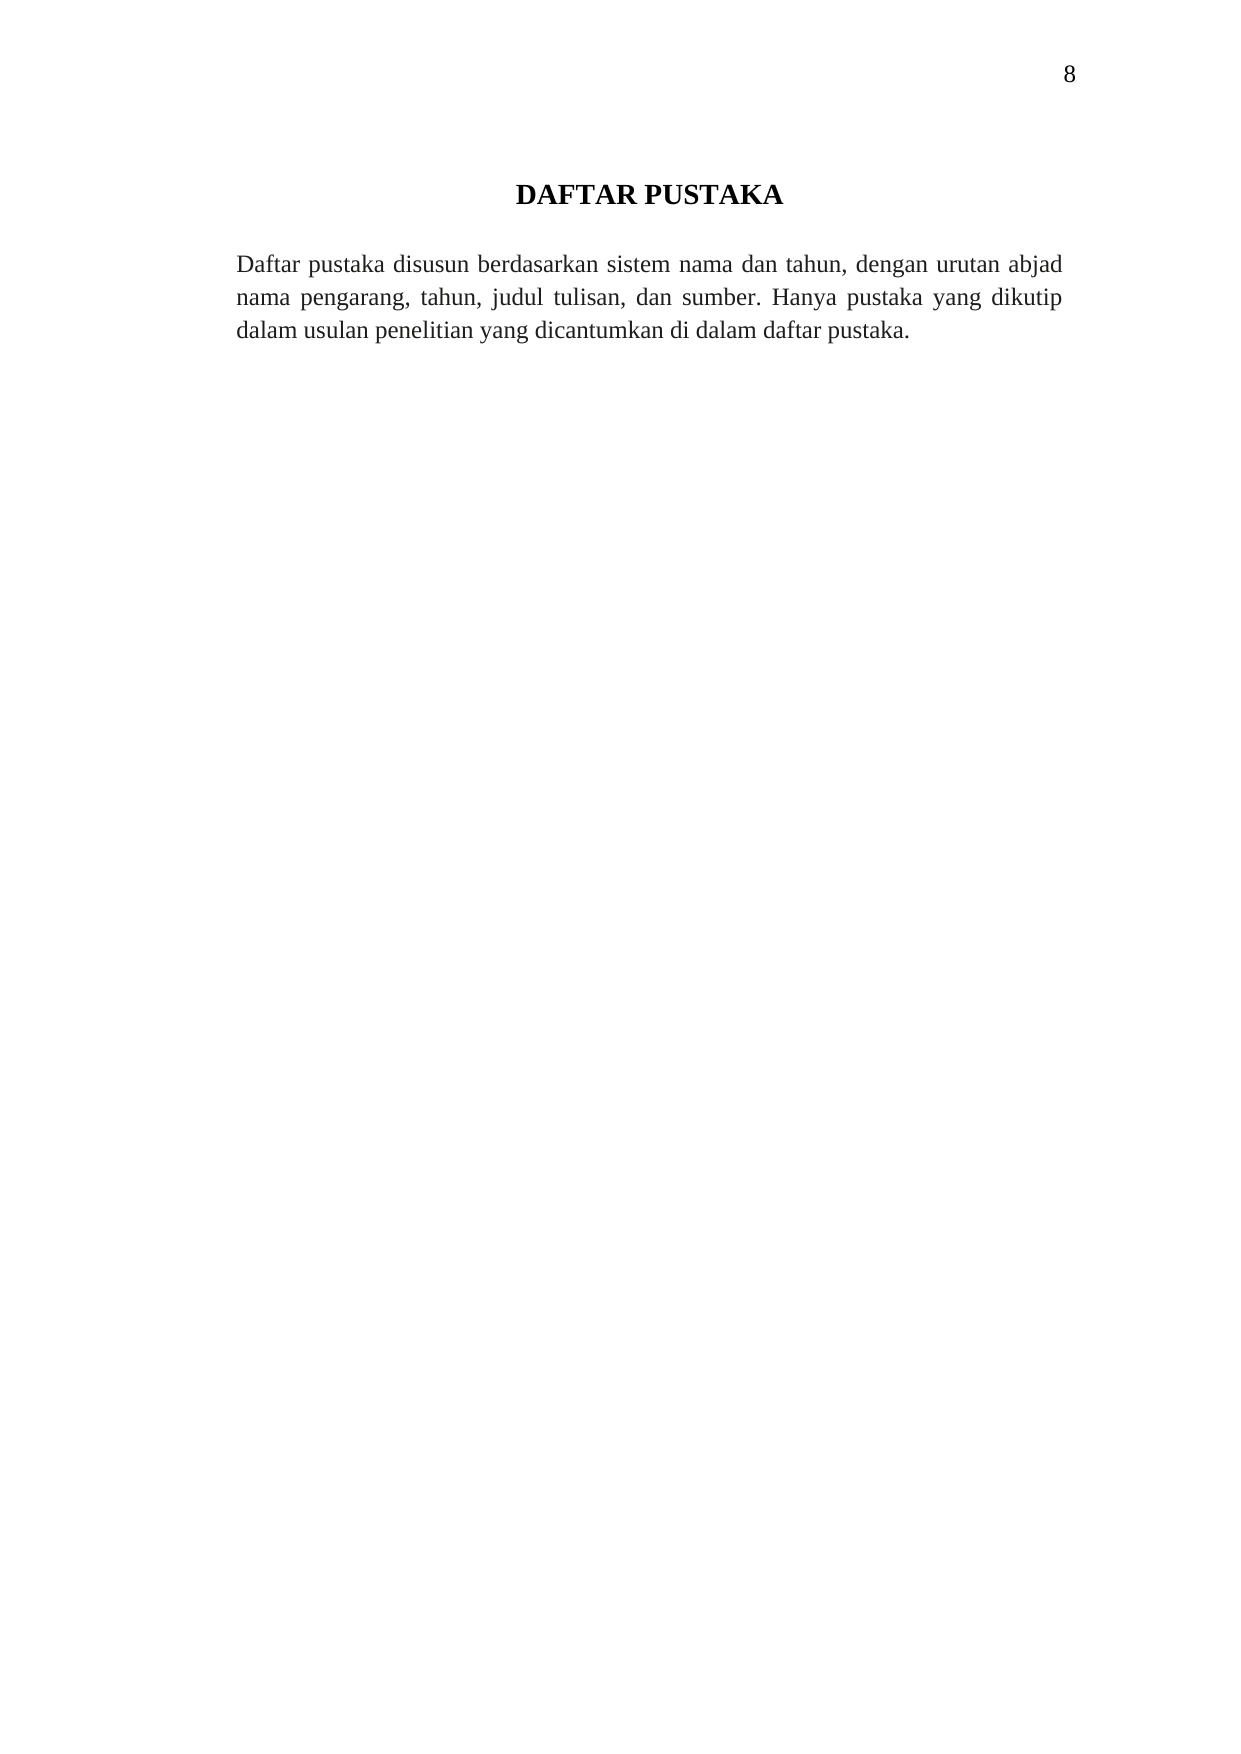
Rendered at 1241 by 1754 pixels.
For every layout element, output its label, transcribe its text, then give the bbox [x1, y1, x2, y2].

text DAFTAR PUSTAKA [236, 177, 1063, 211]
text Daftar pustaka disusun berdasarkan sistem nama dan tahun, dengan urutan abjad nama pengarang, tahun, judul tulisan, dan sumber. Hanya pustaka yang dikutip dalam usulan penelitian yang dicantumkan di dalam daftar pustaka. [236, 249, 1063, 343]
